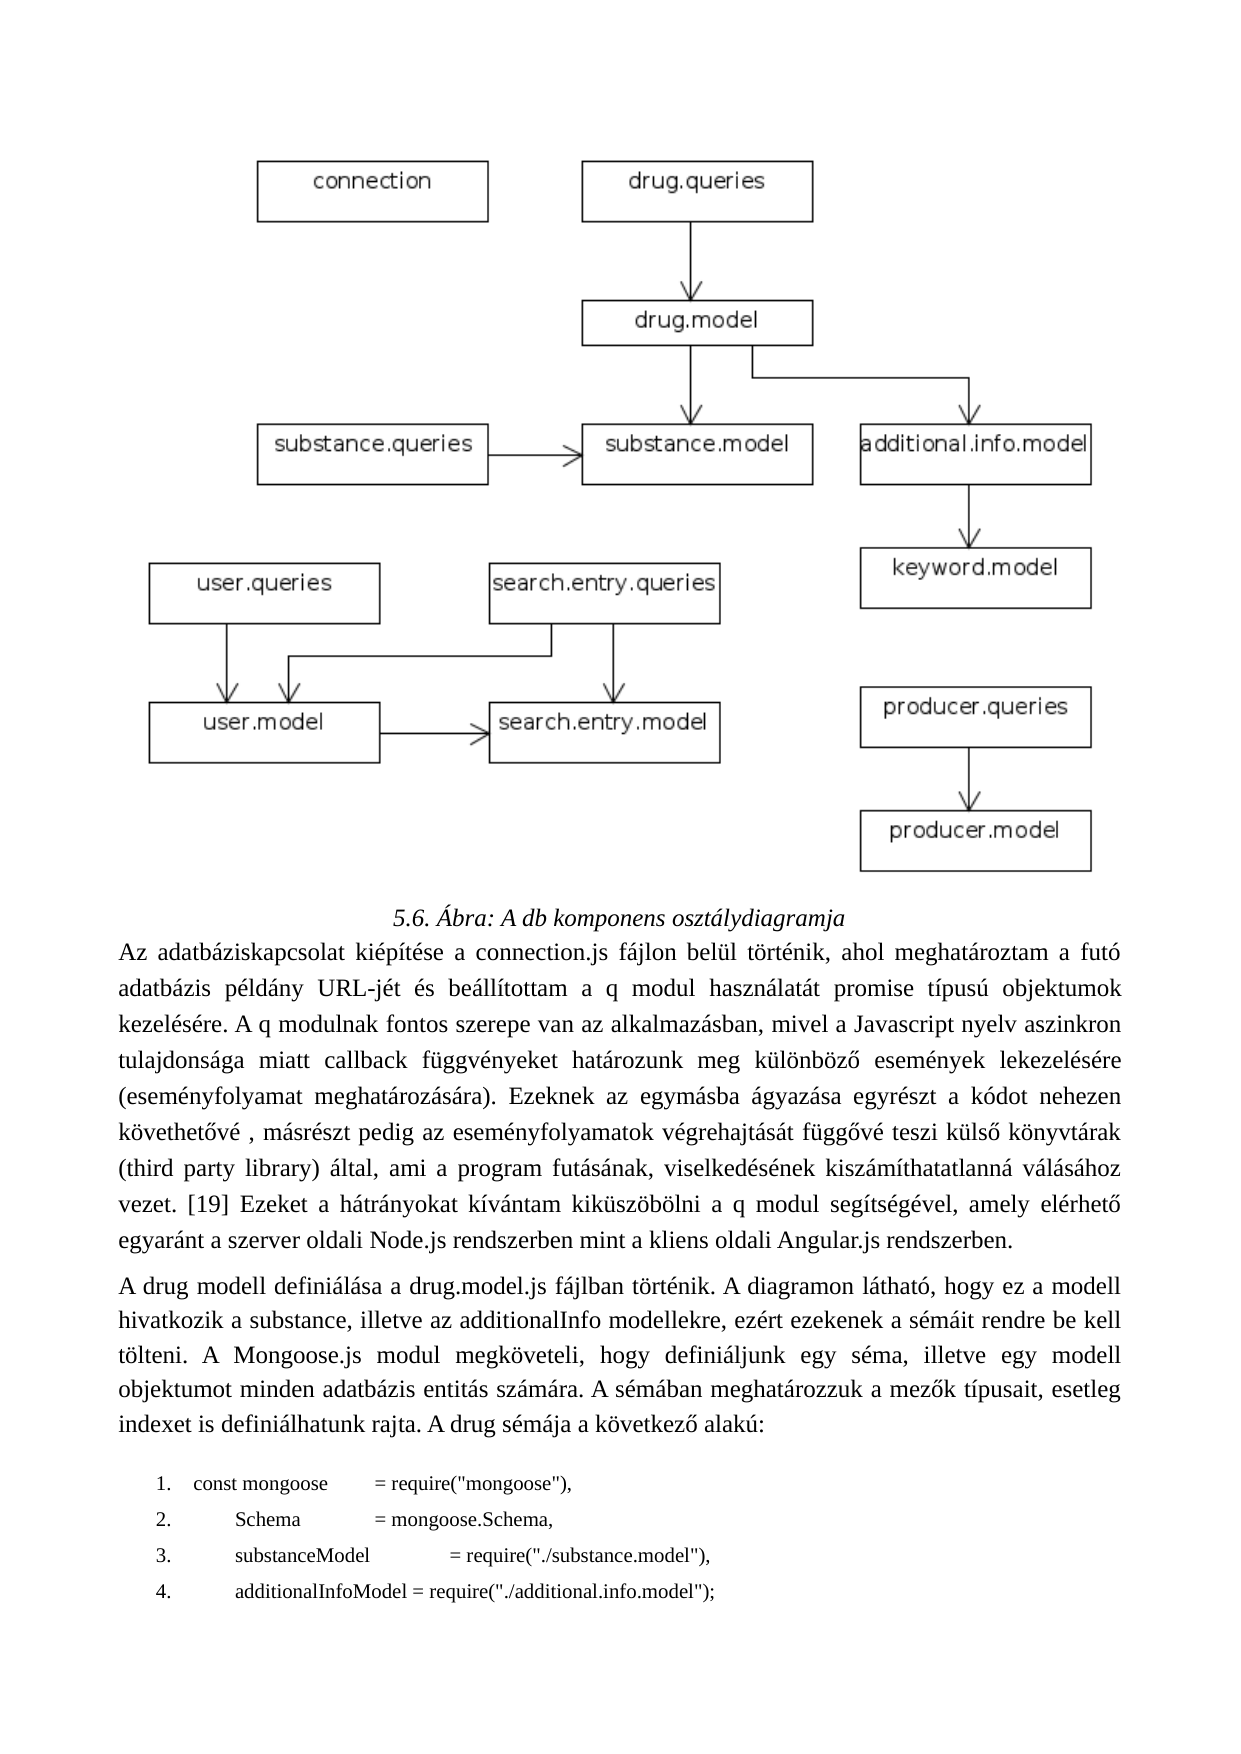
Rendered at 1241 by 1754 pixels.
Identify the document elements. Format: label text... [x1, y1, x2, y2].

text 5.6. Ábra: A db komponens osztálydiagramja [118, 903, 1122, 932]
title A drug modell definiálása a drug.model.js fájlban történik. A diagramon látható, hogy ez a modell hivatkozik a substance, illetve az additionalInfo modellekre, ezért ezekenek a sémáit rendre be kell tölteni. A Mongoose.js modul megköveteli, hogy definiáljunk egy séma, illetve egy modell objektumot minden adatbázis entitás számára. A sémában meghatározzuk a mezők típusait, esetleg indexet is definiálhatunk rajta. A drug sémája a következő alakú: [118, 1271, 1122, 1438]
text Az adatbáziskapcsolat kiépítése a connection.js fájlon belül történik, ahol meghatároztam a futó adatbázis példány URL-jét és beállítottam a q modul használatát promise típusú objektumok kezelésére. A q modulnak fontos szerepe van az alkalmazásban, mivel a Javascript nyelv aszinkron tulajdonsága miatt callback függvényeket határozunk meg különböző események lekezelésére (eseményfolyamat meghatározására). Ezeknek az egymásba ágyazása egyrészt a kódot nehezen követhetővé , másrészt pedig az eseményfolyamatok végrehajtását függővé teszi külső könyvtárak (third party library) által, ami a program futásának, viselkedésének kiszámíthatatlanná válásához vezet. [19] Ezeket a hátrányokat kívántam kiküszöbölni a q modul segítségével, amely elérhető egyaránt a szerver oldali Node.js rendszerben mint a kliens oldali Angular.js rendszerben. [118, 932, 1122, 1256]
list substanceModel = require("./substance.model"), [156, 1545, 1122, 1566]
picture [118, 130, 1123, 903]
list Schema = mongoose.Schema, [156, 1509, 1122, 1530]
list additionalInfoModel = require("./additional.info.model"); [156, 1581, 1122, 1602]
list const mongoose = require("mongoose"), [156, 1473, 1122, 1494]
